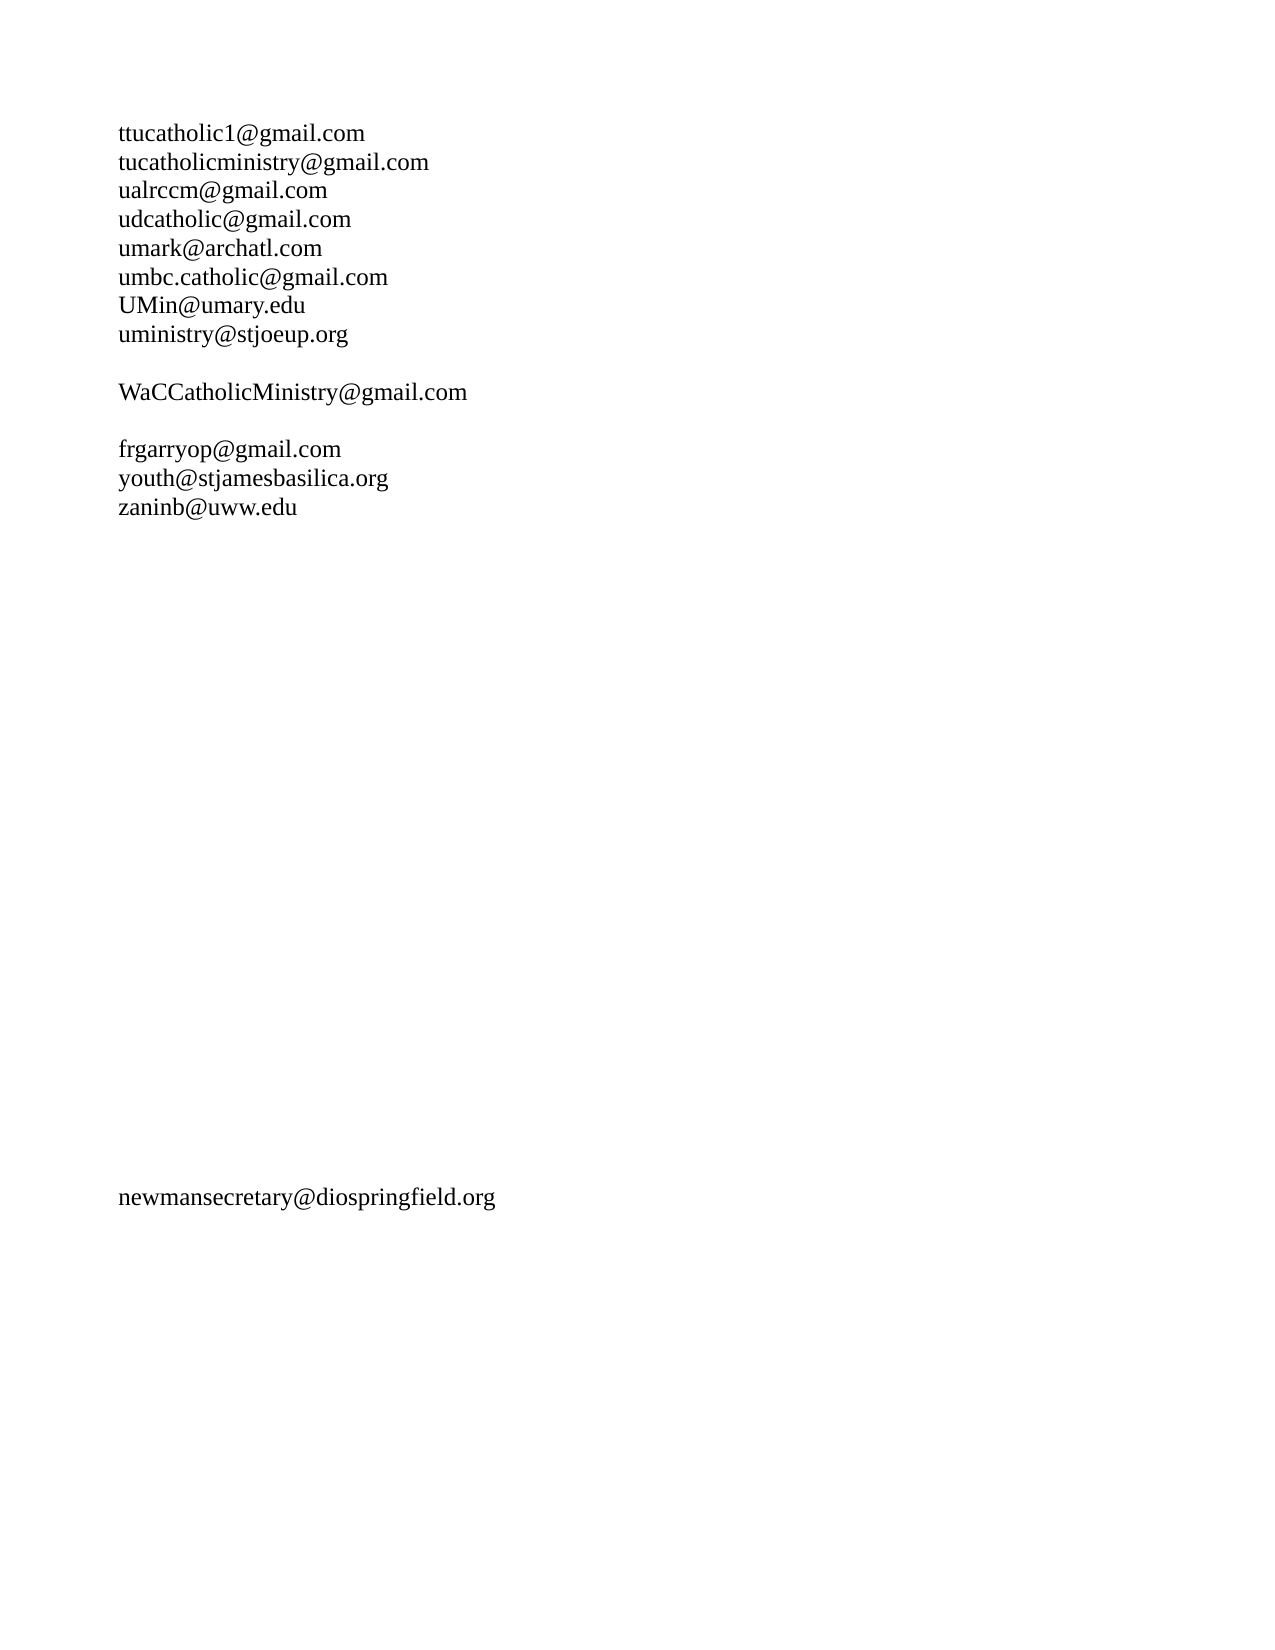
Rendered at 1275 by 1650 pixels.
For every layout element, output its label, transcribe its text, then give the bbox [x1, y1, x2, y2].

text umbc.catholic@gmail.com [118, 262, 1157, 291]
text frgarryop@gmail.com [118, 434, 1157, 463]
text udcatholic@gmail.com [118, 204, 1157, 233]
text WaCCatholicMinistry@gmail.com [118, 377, 1157, 406]
text newmansecretary@diospringfield.org [118, 1182, 1157, 1211]
text youth@stjamesbasilica.org [118, 463, 1157, 492]
text UMin@umary.edu [118, 291, 1157, 319]
text tucatholicministry@gmail.com [118, 147, 1157, 176]
text umark@archatl.com [118, 233, 1157, 262]
text zaninb@uww.edu [118, 492, 1157, 521]
text ualrccm@gmail.com [118, 176, 1157, 204]
text uministry@stjoeup.org [118, 319, 1157, 348]
text ttucatholic1@gmail.com [118, 118, 1157, 147]
